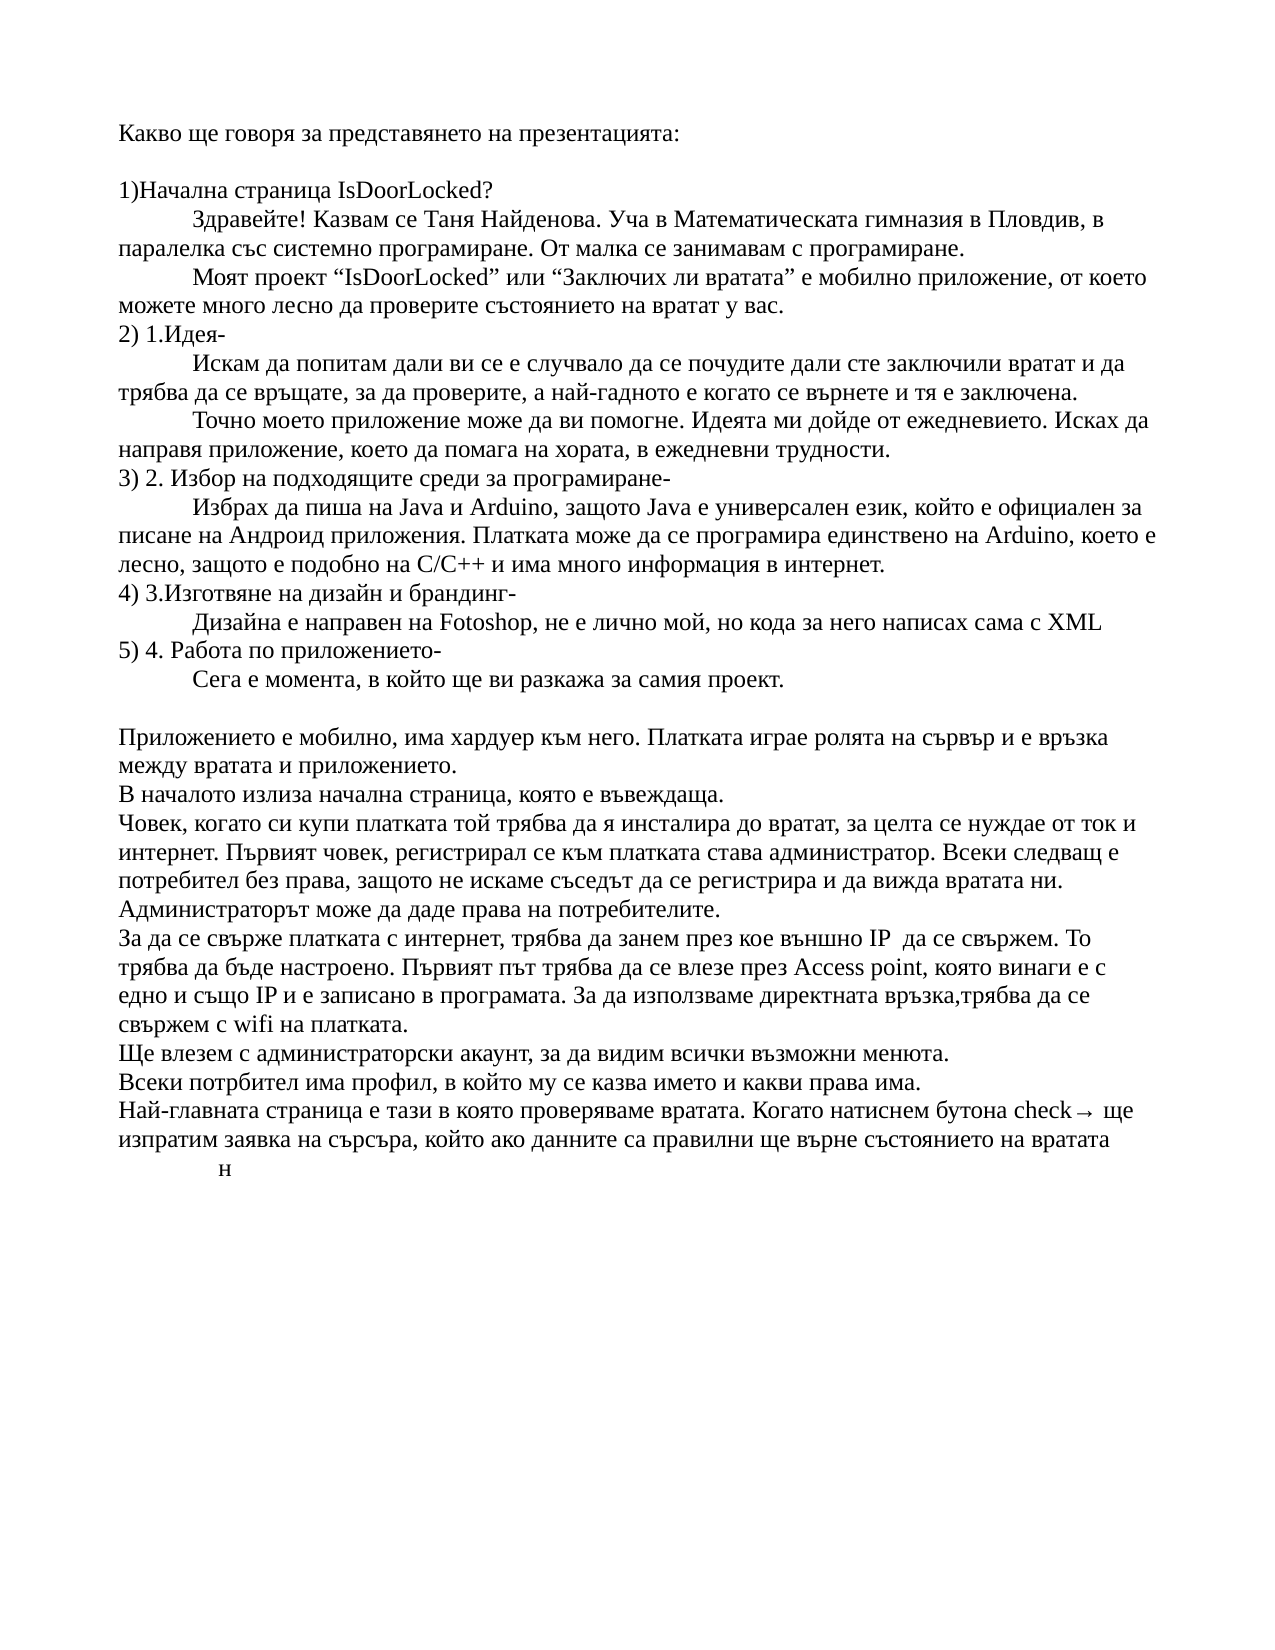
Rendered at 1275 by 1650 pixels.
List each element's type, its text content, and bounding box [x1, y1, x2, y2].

text Най-главната страница е тази в която проверяваме вратата. Когато натиснем бутона check→ ще изпратим заявка на сърсъра, който ако данните са правилни ще върне състоянието на вратата [118, 1096, 1157, 1153]
text Всеки потрбител има профил, в който му се казва името и какви права има. [118, 1067, 1157, 1096]
text 1)Начална страница IsDoorLocked? [118, 176, 1157, 204]
text 5) 4. Работа по приложението- [118, 636, 1157, 664]
text Сега е момента, в който ще ви разкажа за самия проект. [118, 664, 1157, 693]
text Избрах да пиша на Java и Arduino, защото Java е универсален език, който е официален за писане на Андроид приложения. Платката може да се програмира единствено на Arduino, което е лесно, защото е подобно на C/C++ и има много информация в интернет. [118, 492, 1157, 578]
text 4) 3.Изготвяне на дизайн и брандинг- [118, 578, 1157, 607]
text За да се свърже платката с интернет, трябва да занем през кое външнo IP да се свържем. То трябва да бъде настроено. Първият път трябва да се влезе през Access point, която винаги е с едно и също IP и е записано в програмата. За да използваме директната връзка,трябва да се свържем с wifi на платката. [118, 923, 1157, 1038]
text Дизайна е направен на Fotoshop, не е лично мой, но кода за него написах сама с XML [118, 607, 1157, 636]
text 3) 2. Избор на подходящите среди за програмиране- [118, 463, 1157, 492]
text 2) 1.Идея- [118, 319, 1157, 348]
text Моят проект “IsDoorLocked” или “Заключих ли вратата” e мобилно приложение, от което можете много лесно да проверите състоянието на вратат у вас. [118, 262, 1157, 319]
text Приложението е мобилно, има хардуер към него. Платката играе ролята на сървър и е връзка между вратата и приложението. [118, 722, 1157, 779]
text Искам да попитам дали ви се е случвало да се почудите дали сте заключили вратат и да трябва да се връщате, за да проверите, а най-гадното е когато се върнете и тя е заключена. [118, 348, 1157, 406]
text н [118, 1153, 1157, 1182]
text В началото излиза начална страница, която е въвеждаща. [118, 779, 1157, 808]
text Ще влезем с администраторски акаунт, за да видим всички възможни менюта. [118, 1038, 1157, 1067]
text Здравейте! Казвам се Таня Найденова. Уча в Математическата гимназия в Пловдив, в паралелка със системно програмиране. От малка се занимавам с програмиране. [118, 204, 1157, 262]
text Точно моето приложение може да ви помогне. Идеята ми дойде от ежедневието. Исках да направя приложение, което да помага на хората, в ежедневни трудности. [118, 406, 1157, 463]
text Какво ще говоря за представянето на презентацията: [118, 118, 1157, 147]
text Човек, когато си купи платката той трябва да я инсталира до вратат, за целта се нуждае от ток и интернет. Първият човек, регистрирал се към платката става администратор. Всеки следващ е потребител без права, защото не искаме съседът да се регистрира и да вижда вратата ни. Администраторът може да даде права на потребителите. [118, 808, 1157, 923]
